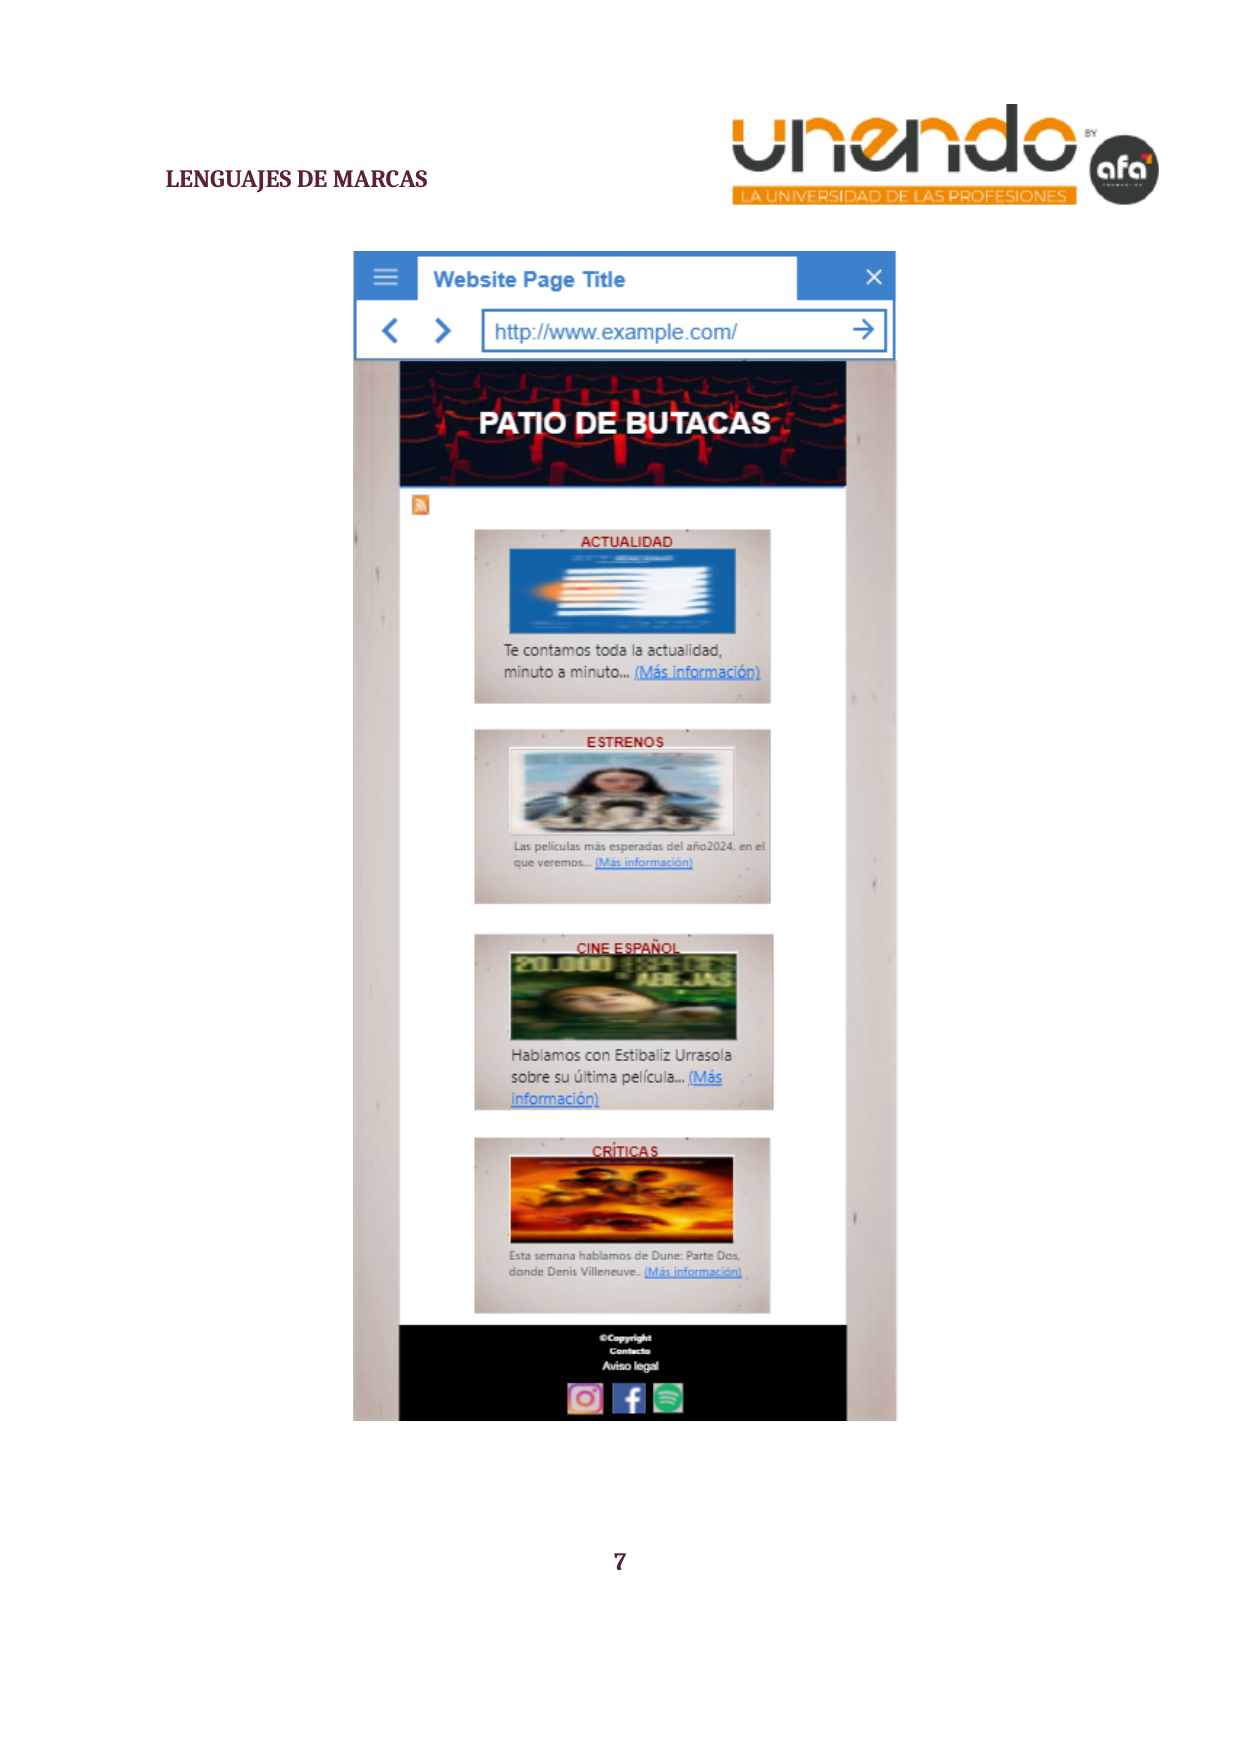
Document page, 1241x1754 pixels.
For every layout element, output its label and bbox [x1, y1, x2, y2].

picture [725, 104, 1159, 212]
picture [213, 251, 989, 1421]
